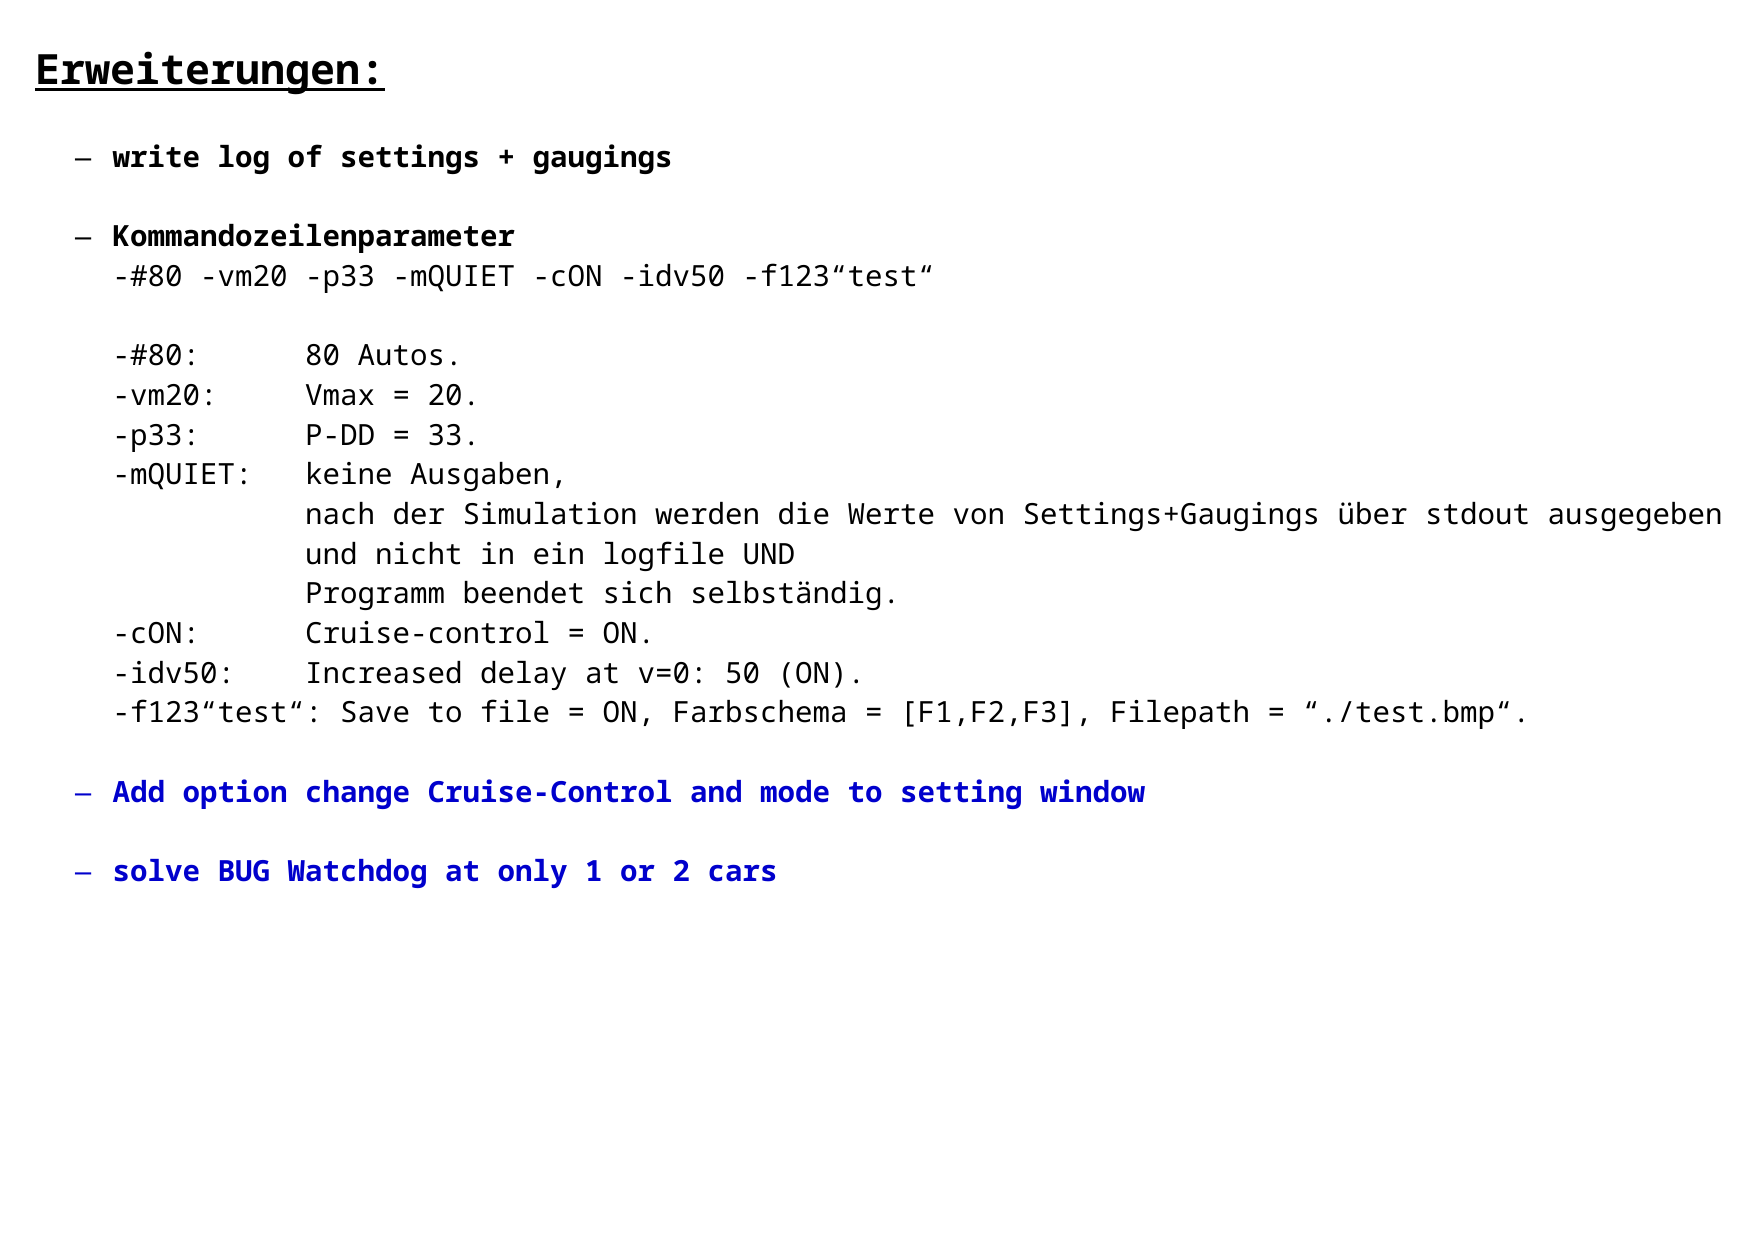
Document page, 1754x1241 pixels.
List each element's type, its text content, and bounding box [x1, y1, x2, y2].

list und nicht in ein logfile UND [75, 533, 1754, 573]
list -#80 -vm20 -p33 -mQUIET -cON -idv50 -f123“test“ [75, 255, 1754, 295]
list -vm20: Vmax = 20. [75, 374, 1754, 414]
list -cON: Cruise-control = ON. [75, 612, 1754, 652]
list Add option change Cruise-Control and mode to setting window [75, 771, 1754, 811]
list -idv50: Increased delay at v=0: 50 (ON). [75, 652, 1754, 692]
list -f123“test“: Save to file = ON, Farbschema = [F1,F2,F3], Filepath = “./test.bmp“. [75, 692, 1754, 731]
list nach der Simulation werden die Werte von Settings+Gaugings über stdout ausgegeben [75, 493, 1754, 533]
text Erweiterungen: [0, 40, 1754, 96]
list Programm beendet sich selbständig. [75, 573, 1754, 612]
list Kommandozeilenparameter [75, 216, 1754, 255]
list -mQUIET: keine Ausgaben, [75, 454, 1754, 493]
list -#80: 80 Autos. [75, 334, 1754, 374]
list -p33: P-DD = 33. [75, 414, 1754, 454]
list solve BUG Watchdog at only 1 or 2 cars [75, 851, 1754, 890]
list write log of settings + gaugings [75, 136, 1754, 176]
